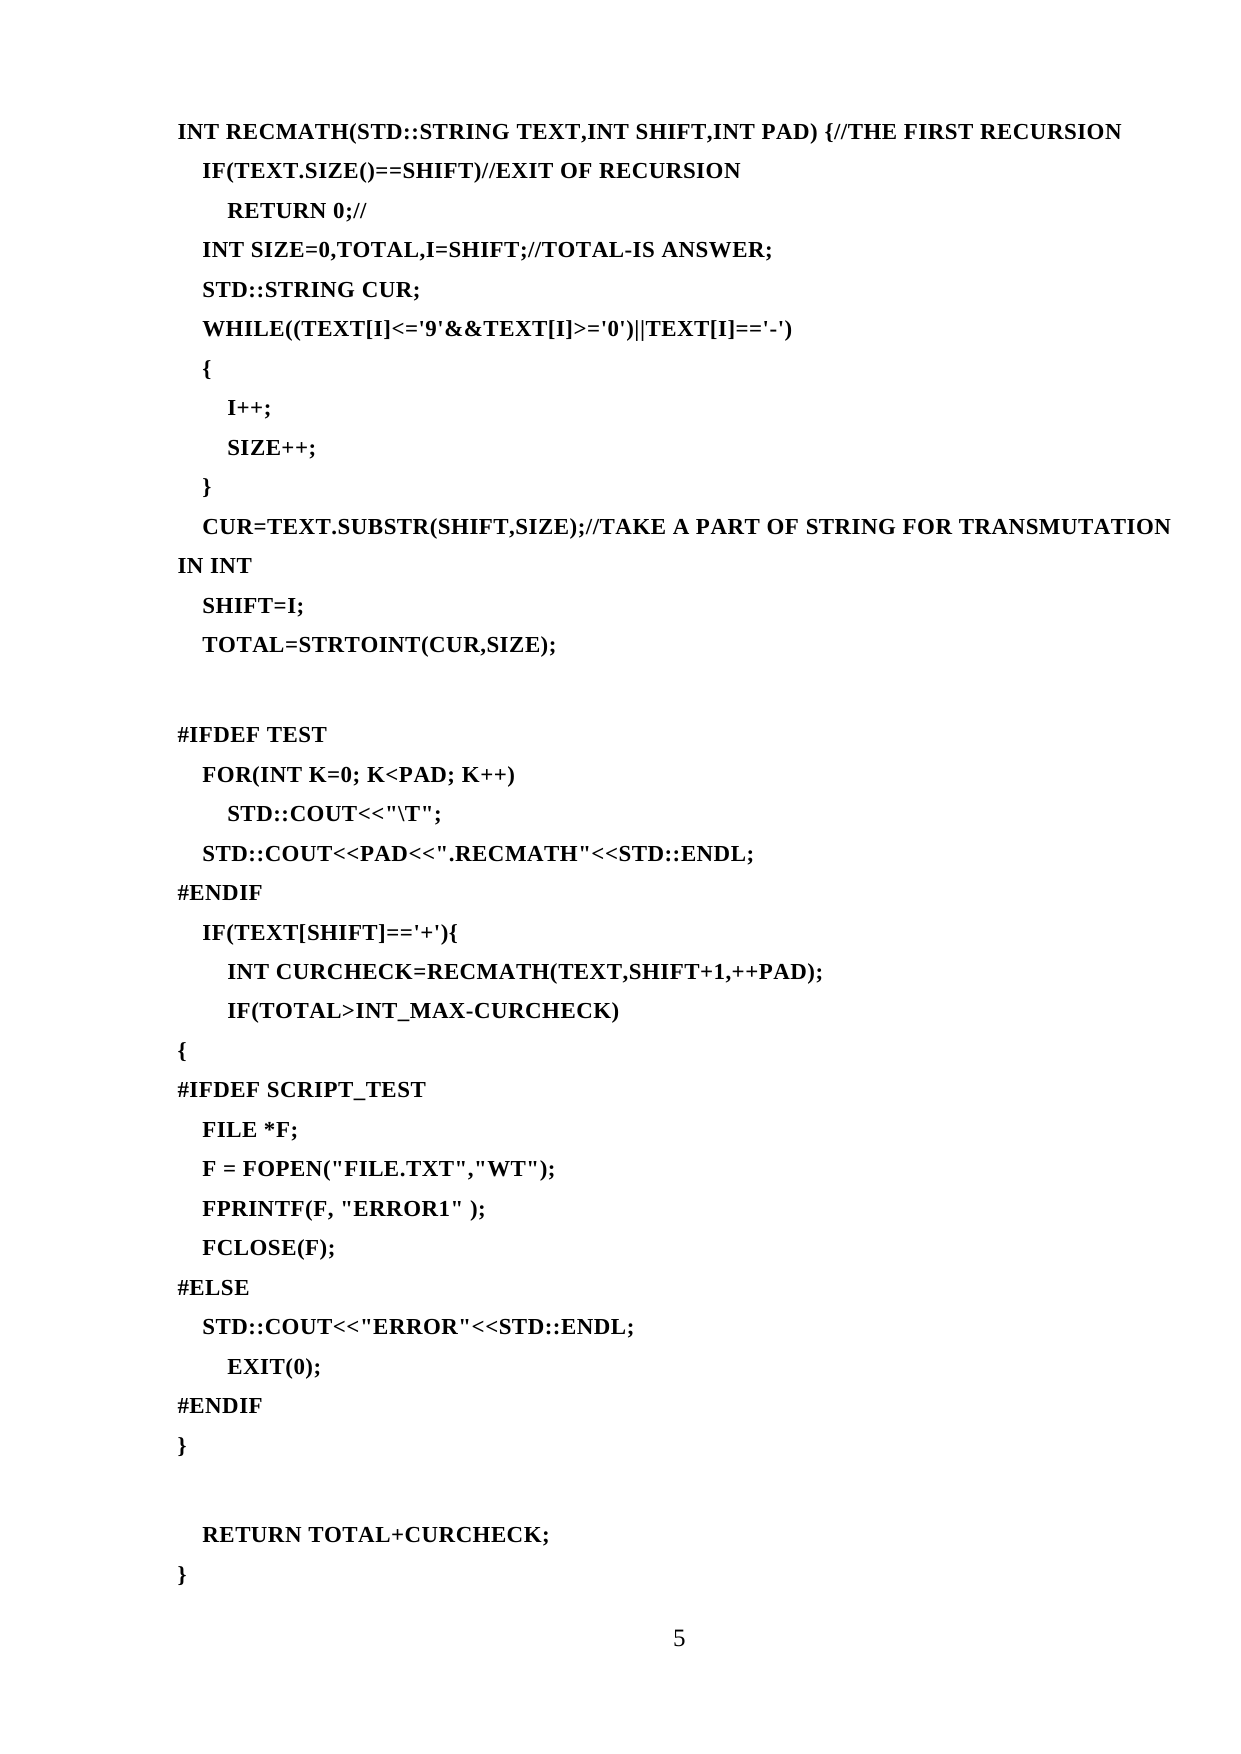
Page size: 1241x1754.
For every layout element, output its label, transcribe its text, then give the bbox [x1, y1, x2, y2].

text if(text[shift]=='+'){ [177, 918, 1181, 945]
text fprintf(f, "error1" ); [177, 1195, 1181, 1221]
text { [177, 355, 1181, 381]
text if(total>INT_MAX-curcheck) [177, 997, 1181, 1024]
text #ifdef SCRIPT_TEST [177, 1076, 1181, 1103]
text if(text.size()==shift)//exit of recursion [177, 158, 1181, 184]
text cur=text.substr(shift,size);//take a part of string for transmutation in int [177, 513, 1181, 579]
text f = fopen("file.txt","wt"); [177, 1155, 1181, 1182]
text #endif [177, 1392, 1181, 1419]
text for(int k=0; k<pad; k++) [177, 761, 1181, 787]
text exit(0); [177, 1353, 1181, 1379]
text { [177, 1037, 1181, 1063]
text fclose(f); [177, 1234, 1181, 1261]
text return total+curcheck; [177, 1522, 1181, 1548]
text int recmath(std::string text,int shift,int pad) {//the first recursion [177, 118, 1181, 144]
text return 0;// [177, 197, 1181, 223]
text std::string cur; [177, 276, 1181, 302]
text std::cout<<"error"<<std::endl; [177, 1313, 1181, 1340]
text } [177, 1432, 1181, 1458]
text } [177, 1561, 1181, 1587]
text shift=i; [177, 592, 1181, 618]
text #ifdef TEST [177, 721, 1181, 747]
text } [177, 473, 1181, 500]
text int curcheck=recmath(text,shift+1,++pad); [177, 958, 1181, 984]
text while((text[i]<='9'&&text[i]>='0')||text[i]=='-') [177, 316, 1181, 342]
text i++; [177, 394, 1181, 421]
text FILE *f; [177, 1116, 1181, 1142]
text #endif [177, 879, 1181, 905]
text std::cout<<"\t"; [177, 800, 1181, 826]
text size++; [177, 434, 1181, 460]
text std::cout<<pad<<".recmath"<<std::endl; [177, 839, 1181, 866]
text total=strtoint(cur,size); [177, 631, 1181, 658]
text #else [177, 1274, 1181, 1300]
text int size=0,total,i=shift;//total-is answer; [177, 237, 1181, 263]
